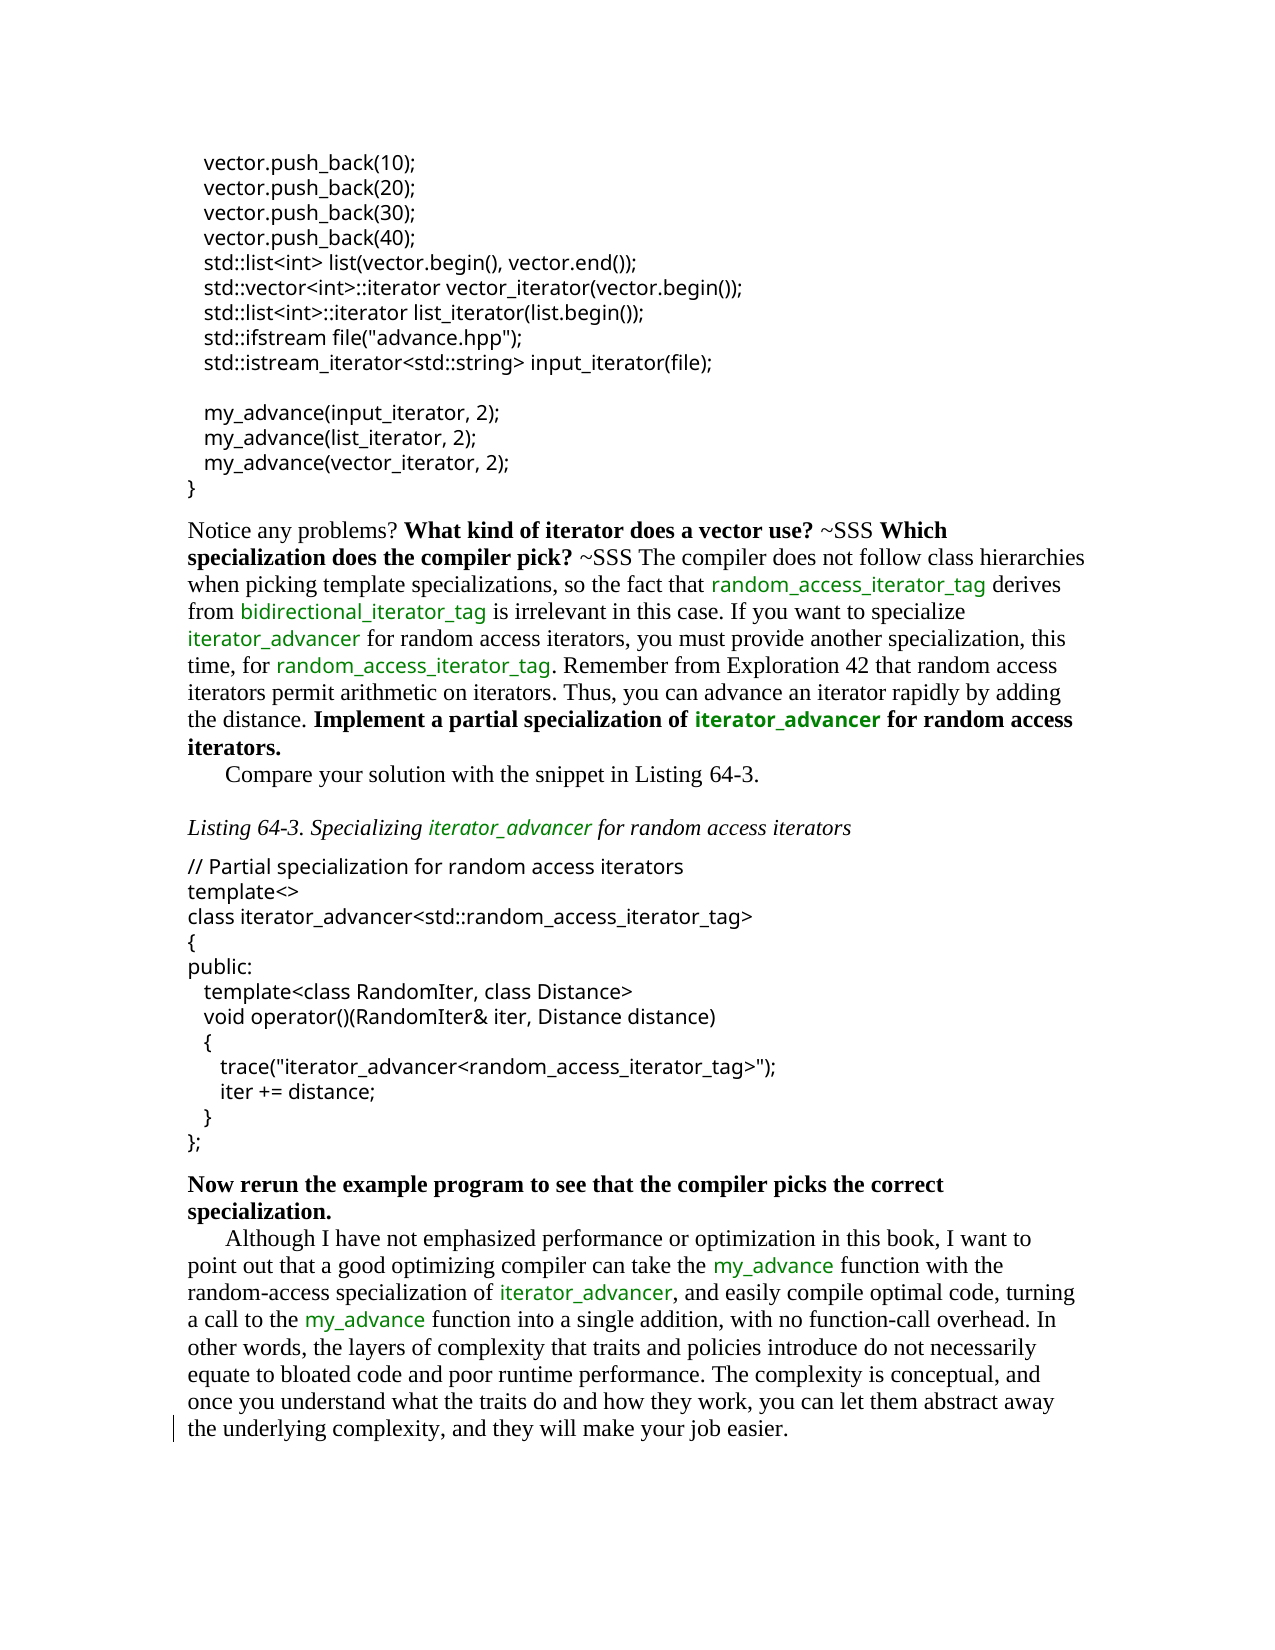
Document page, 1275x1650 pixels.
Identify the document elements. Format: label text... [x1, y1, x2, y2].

text } [187, 475, 1072, 500]
text { [187, 1029, 1072, 1054]
text Although I have not emphasized performance or optimization in this book, I want to point out that a good optimizing compiler can take the my_advance function with the random-access specialization of iterator_advancer, and easily compile optimal code, turning a call to the my_advance function into a single addition, with no function-call overhead. In other words, the layers of complexity that traits and policies introduce do not necessarily equate to bloated code and poor runtime performance. The complexity is conceptual, and once you understand what the traits do and how they work, you can let them abstract away the underlying complexity, and they will make your job easier. [187, 1225, 1087, 1442]
text { [187, 929, 1072, 954]
text std::ifstream file("advance.hpp"); [187, 325, 1072, 350]
text template<class RandomIter, class Distance> [187, 979, 1072, 1004]
text Listing 64-3. Specializing iterator_advancer for random access iterators [187, 812, 1087, 842]
text void operator()(RandomIter& iter, Distance distance) [187, 1004, 1072, 1029]
text my_advance(list_iterator, 2); [187, 425, 1072, 450]
text Notice any problems? What kind of iterator does a vector use? ~SSS Which specialization does the compiler pick? ~SSS The compiler does not follow class hierarchies when picking template specializations, so the fact that random_access_iterator_tag derives from bidirectional_iterator_tag is irrelevant in this case. If you want to specialize iterator_advancer for random access iterators, you must provide another specialization, this time, for random_access_iterator_tag. Remember from Exploration 42 that random access iterators permit arithmetic on iterators. Thus, you can advance an iterator rapidly by adding the distance. Implement a partial specialization of iterator_advancer for random access iterators. [187, 517, 1087, 760]
text std::list<int> list(vector.begin(), vector.end()); [187, 250, 1072, 275]
text }; [187, 1129, 1072, 1154]
text vector.push_back(40); [187, 225, 1072, 250]
text Compare your solution with the snippet in Listing 64-3. [187, 760, 1087, 787]
text trace("iterator_advancer<random_access_iterator_tag>"); [187, 1054, 1072, 1079]
text my_advance(input_iterator, 2); [187, 400, 1072, 425]
text vector.push_back(10); [187, 150, 1072, 175]
text iter += distance; [187, 1079, 1072, 1104]
text template<> [187, 879, 1072, 904]
text vector.push_back(30); [187, 200, 1072, 225]
text std::list<int>::iterator list_iterator(list.begin()); [187, 300, 1072, 325]
text std::vector<int>::iterator vector_iterator(vector.begin()); [187, 275, 1072, 300]
text std::istream_iterator<std::string> input_iterator(file); [187, 350, 1072, 375]
text // Partial specialization for random access iterators [187, 854, 1072, 879]
text my_advance(vector_iterator, 2); [187, 450, 1072, 475]
text Now rerun the example program to see that the compiler picks the correct specialization. [187, 1171, 1087, 1225]
text } [187, 1104, 1072, 1129]
text public: [187, 954, 1072, 979]
text class iterator_advancer<std::random_access_iterator_tag> [187, 904, 1072, 929]
text vector.push_back(20); [187, 175, 1072, 200]
